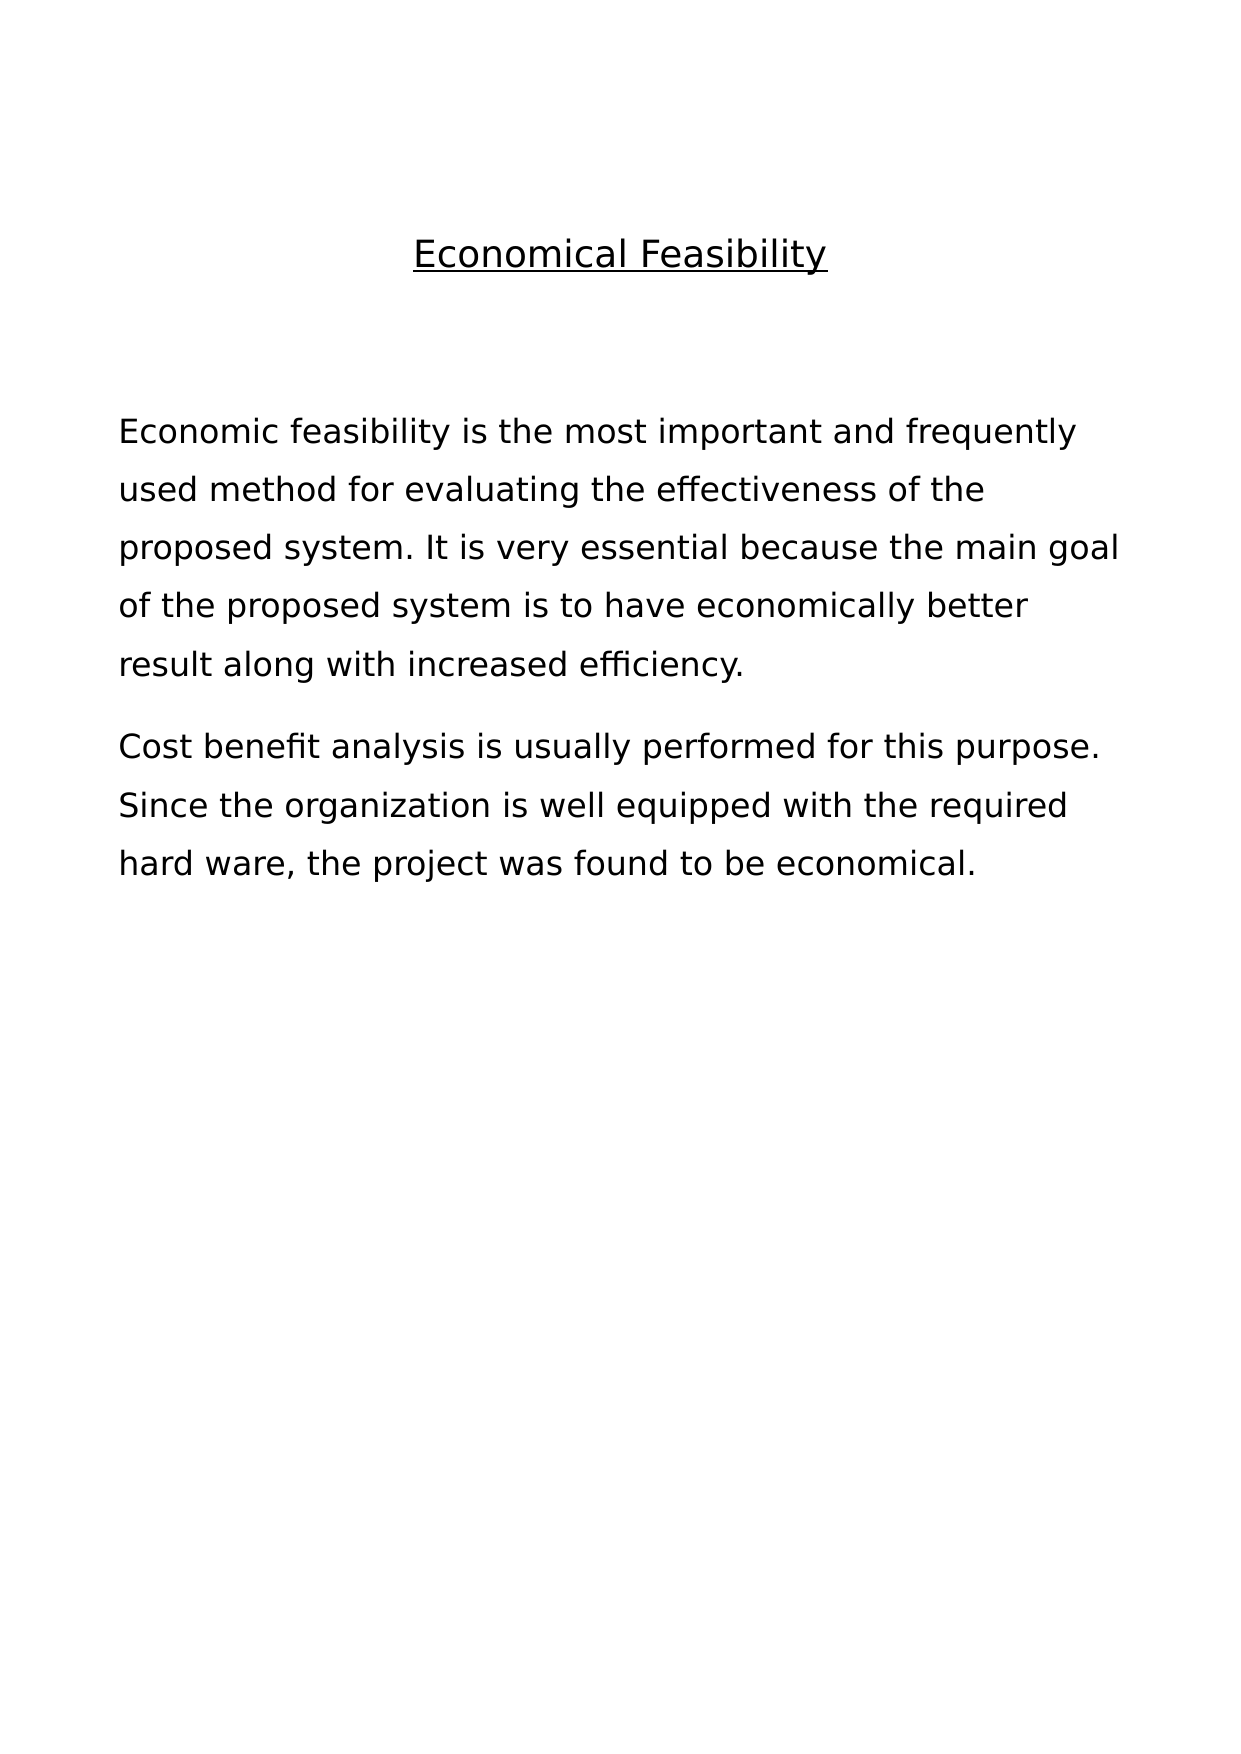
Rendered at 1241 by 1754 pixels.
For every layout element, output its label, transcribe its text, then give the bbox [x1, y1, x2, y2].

text Economic feasibility is the most important and frequently used method for evaluating the effectiveness of the proposed system. It is very essential because the main goal of the proposed system is to have economically better result along with increased efficiency. [118, 412, 1122, 684]
text Cost benefit analysis is usually performed for this purpose. Since the organization is well equipped with the required hard ware, the project was found to be economical. [118, 728, 1122, 883]
text Economical Feasibility [118, 232, 1122, 276]
